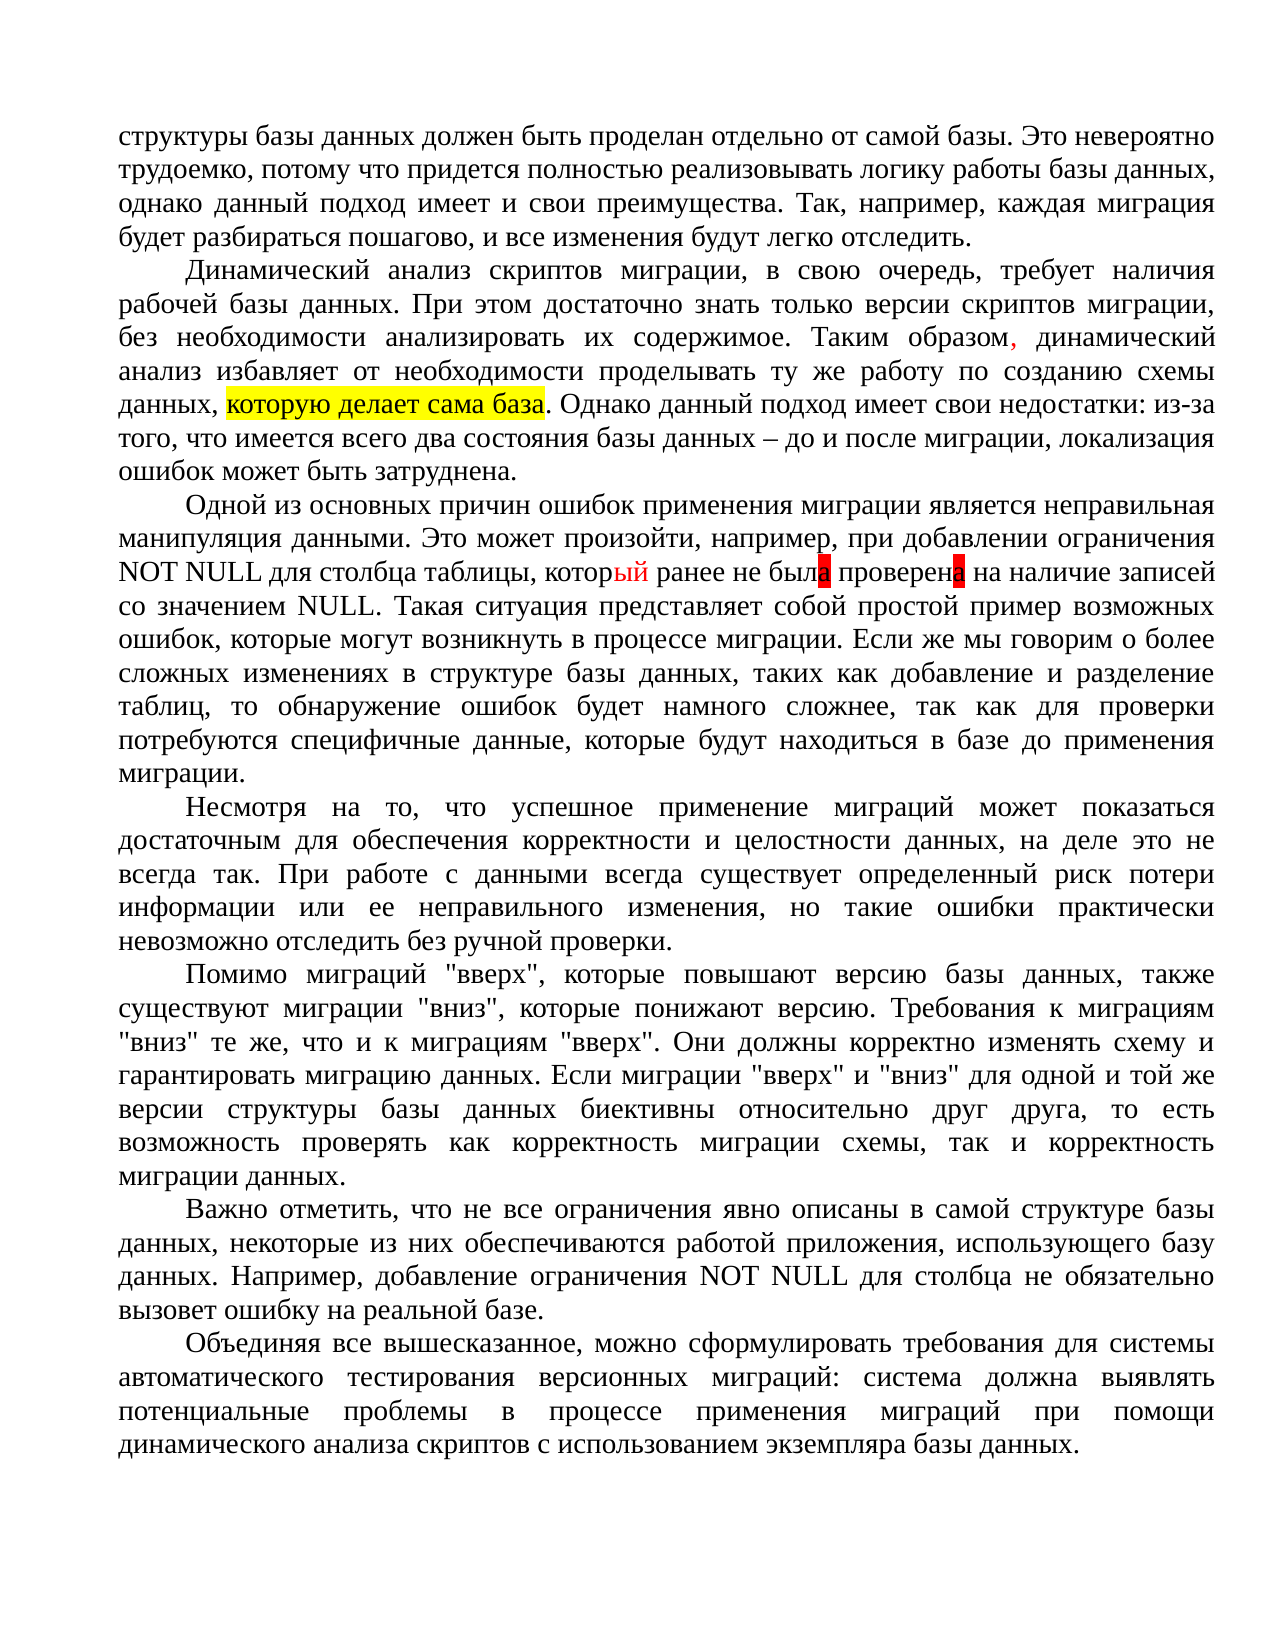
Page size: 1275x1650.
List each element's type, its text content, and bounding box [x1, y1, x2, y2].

list Важно отметить, что не все ограничения явно описаны в самой структуре базы данных, некоторые из них обеспечиваются работой приложения, использующего базу данных. Например, добавление ограничения NOT NULL для столбца не обязательно вызовет ошибку на реальной базе. [118, 1191, 1216, 1326]
list Объединяя все вышесказанное, можно сформулировать требования для системы автоматического тестирования версионных миграций: система должна выявлять потенциальные проблемы в процессе применения миграций при помощи динамического анализа скриптов с использованием экземпляра базы данных. [118, 1326, 1216, 1460]
list Одной из основных причин ошибок применения миграции является неправильная манипуляция данными. Это может произойти, например, при добавлении ограничения NOT NULL для столбца таблицы, который ранее не была проверена на наличие записей со значением NULL. Такая ситуация представляет собой простой пример возможных ошибок, которые могут возникнуть в процессе миграции. Если же мы говорим о более сложных изменениях в структуре базы данных, таких как добавление и разделение таблиц, то обнаружение ошибок будет намного сложнее, так как для проверки потребуются специфичные данные, которые будут находиться в базе до применения миграции. [118, 487, 1216, 789]
list структуры базы данных должен быть проделан отдельно от самой базы. Это невероятно трудоемко, потому что придется полностью реализовывать логику работы базы данных, однако данный подход имеет и свои преимущества. Так, например, каждая миграция будет разбираться пошагово, и все изменения будут легко отследить. [118, 118, 1216, 252]
list Динамический анализ скриптов миграции, в свою очередь, требует наличия рабочей базы данных. При этом достаточно знать только версии скриптов миграции, без необходимости анализировать их содержимое. Таким образом, динамический анализ избавляет от необходимости проделывать ту же работу по созданию схемы данных, которую делает сама база. Однако данный подход имеет свои недостатки: из-за того, что имеется всего два состояния базы данных – до и после миграции, локализация ошибок может быть затруднена. [118, 252, 1216, 487]
list Несмотря на то, что успешное применение миграций может показаться достаточным для обеспечения корректности и целостности данных, на деле это не всегда так. При работе с данными всегда существует определенный риск потери информации или ее неправильного изменения, но такие ошибки практически невозможно отследить без ручной проверки. [118, 789, 1216, 957]
list Помимо миграций "вверх", которые повышают версию базы данных, также существуют миграции "вниз", которые понижают версию. Требования к миграциям "вниз" те же, что и к миграциям "вверх". Они должны корректно изменять схему и гарантировать миграцию данных. Если миграции "вверх" и "вниз" для одной и той же версии структуры базы данных биективны относительно друг друга, то есть возможность проверять как корректность миграции схемы, так и корректность миграции данных. [118, 957, 1216, 1191]
